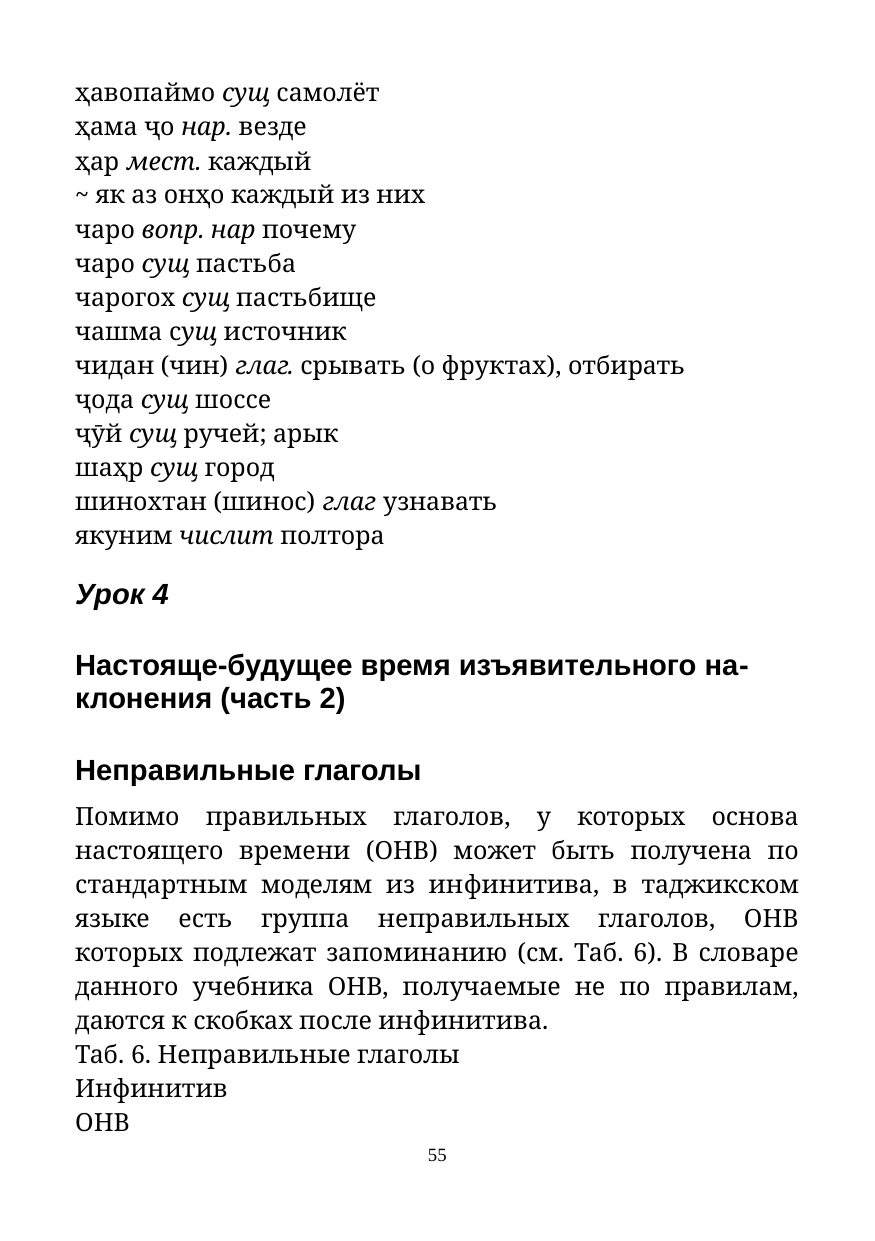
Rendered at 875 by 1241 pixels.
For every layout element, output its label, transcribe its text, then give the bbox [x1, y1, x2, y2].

text ҷӯй сущ ручей; арык [75, 416, 799, 450]
text чаро сущ пастьба [75, 245, 799, 279]
text чаро вопр. нар почему [75, 211, 799, 245]
text Таб. 6. Неправильные глаголы [75, 1037, 799, 1071]
text ҷода сущ шоссе [75, 382, 799, 416]
text ОНВ [75, 1105, 799, 1139]
text шаҳр сущ город [75, 450, 799, 484]
subtitle Настояще-будущее время изъявительного на­клонения (часть 2) [75, 648, 799, 715]
subtitle Неправильные глаголы [75, 752, 799, 786]
text ҳама ҷо нар. везде [75, 109, 799, 143]
text ҳар мест. каждый [75, 143, 799, 177]
text чидан (чин) глаг. срывать (о фруктах), отбирать [75, 347, 799, 382]
text чашма сущ источник [75, 313, 799, 347]
text чарогох сущ пастьбище [75, 279, 799, 313]
subtitle Урок 4 [75, 577, 799, 610]
text якуним числит полтора [75, 518, 799, 552]
text Помимо правильных глаголов, у которых основа настоящего време­ни (ОНВ) может быть получена по стандартным моделям из ин­финитива, в таджикском языке есть группа неправильных глаголов, ОНВ которых подлежат запоминанию (см. Таб. 6). В словаре данно­го учебника ОНВ, получаемые не по правилам, даются к скобках по­сле инфинитива. [75, 798, 799, 1037]
text ~ як аз онҳо каждый из них [75, 177, 799, 211]
text шинохтан (шинос) глаг узнавать [75, 484, 799, 518]
text ҳавопаймо сущ самолёт [75, 75, 799, 109]
text Инфинитив [75, 1071, 799, 1105]
